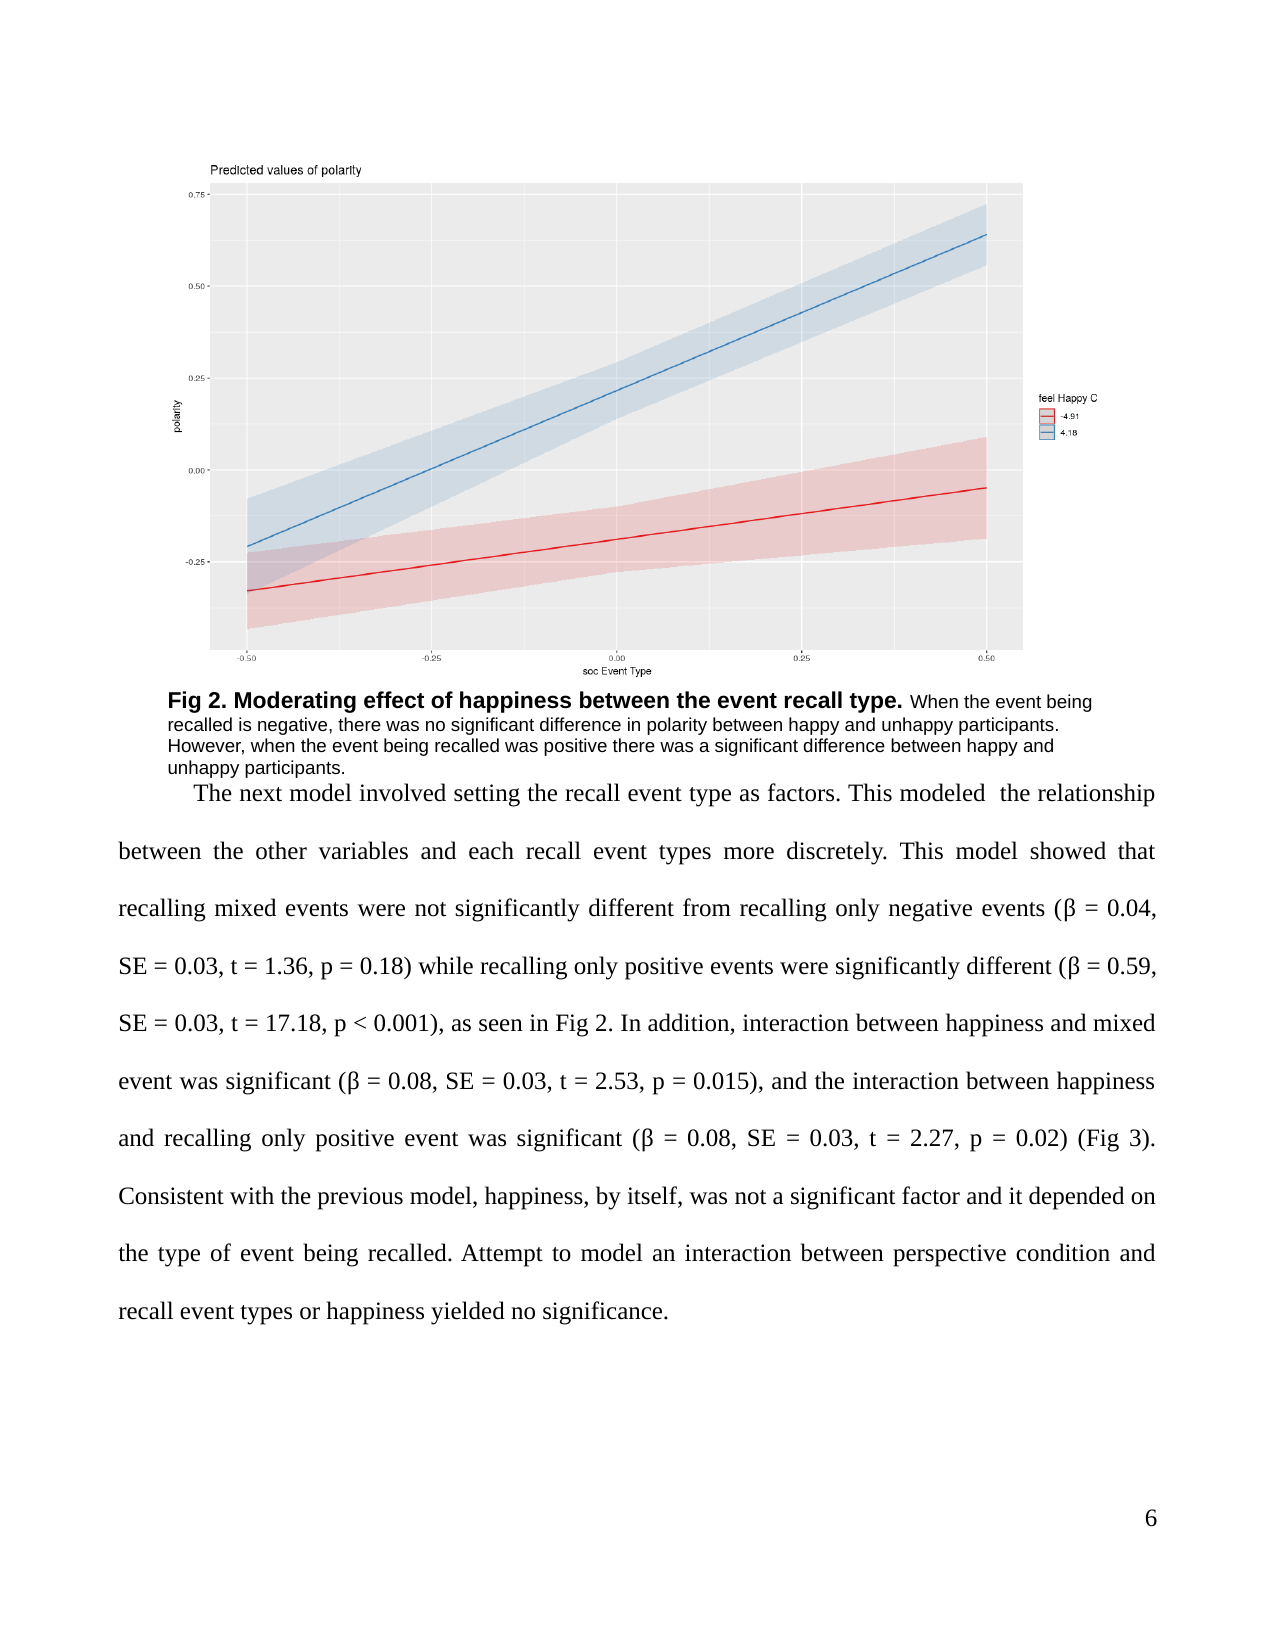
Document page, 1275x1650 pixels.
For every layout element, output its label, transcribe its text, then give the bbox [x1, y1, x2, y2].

text Fig 2. Moderating effect of happiness between the event recall type. When the event being recalled is negative, there was no significant difference in polarity between happy and unhappy participants. However, when the event being recalled was positive there was a significant difference between happy and unhappy participants. [167, 682, 1108, 778]
picture [167, 160, 1108, 682]
text The next model involved setting the recall event type as factors. This modeled the relationship between the other variables and each recall event types more discretely. This model showed that recalling mixed events were not significantly different from recalling only negative events (β = 0.04, SE = 0.03, t = 1.36, p = 0.18) while recalling only positive events were significantly different (β = 0.59, SE = 0.03, t = 17.18, p < 0.001), as seen in Fig 2. In addition, interaction between happiness and mixed event was significant (β = 0.08, SE = 0.03, t = 2.53, p = 0.015), and the interaction between happiness and recalling only positive event was significant (β = 0.08, SE = 0.03, t = 2.27, p = 0.02) (Fig 3). Consistent with the previous model, happiness, by itself, was not a significant factor and it depended on the type of event being recalled. Attempt to model an interaction between perspective condition and recall event types or happiness yielded no significance. [118, 286, 1157, 1324]
